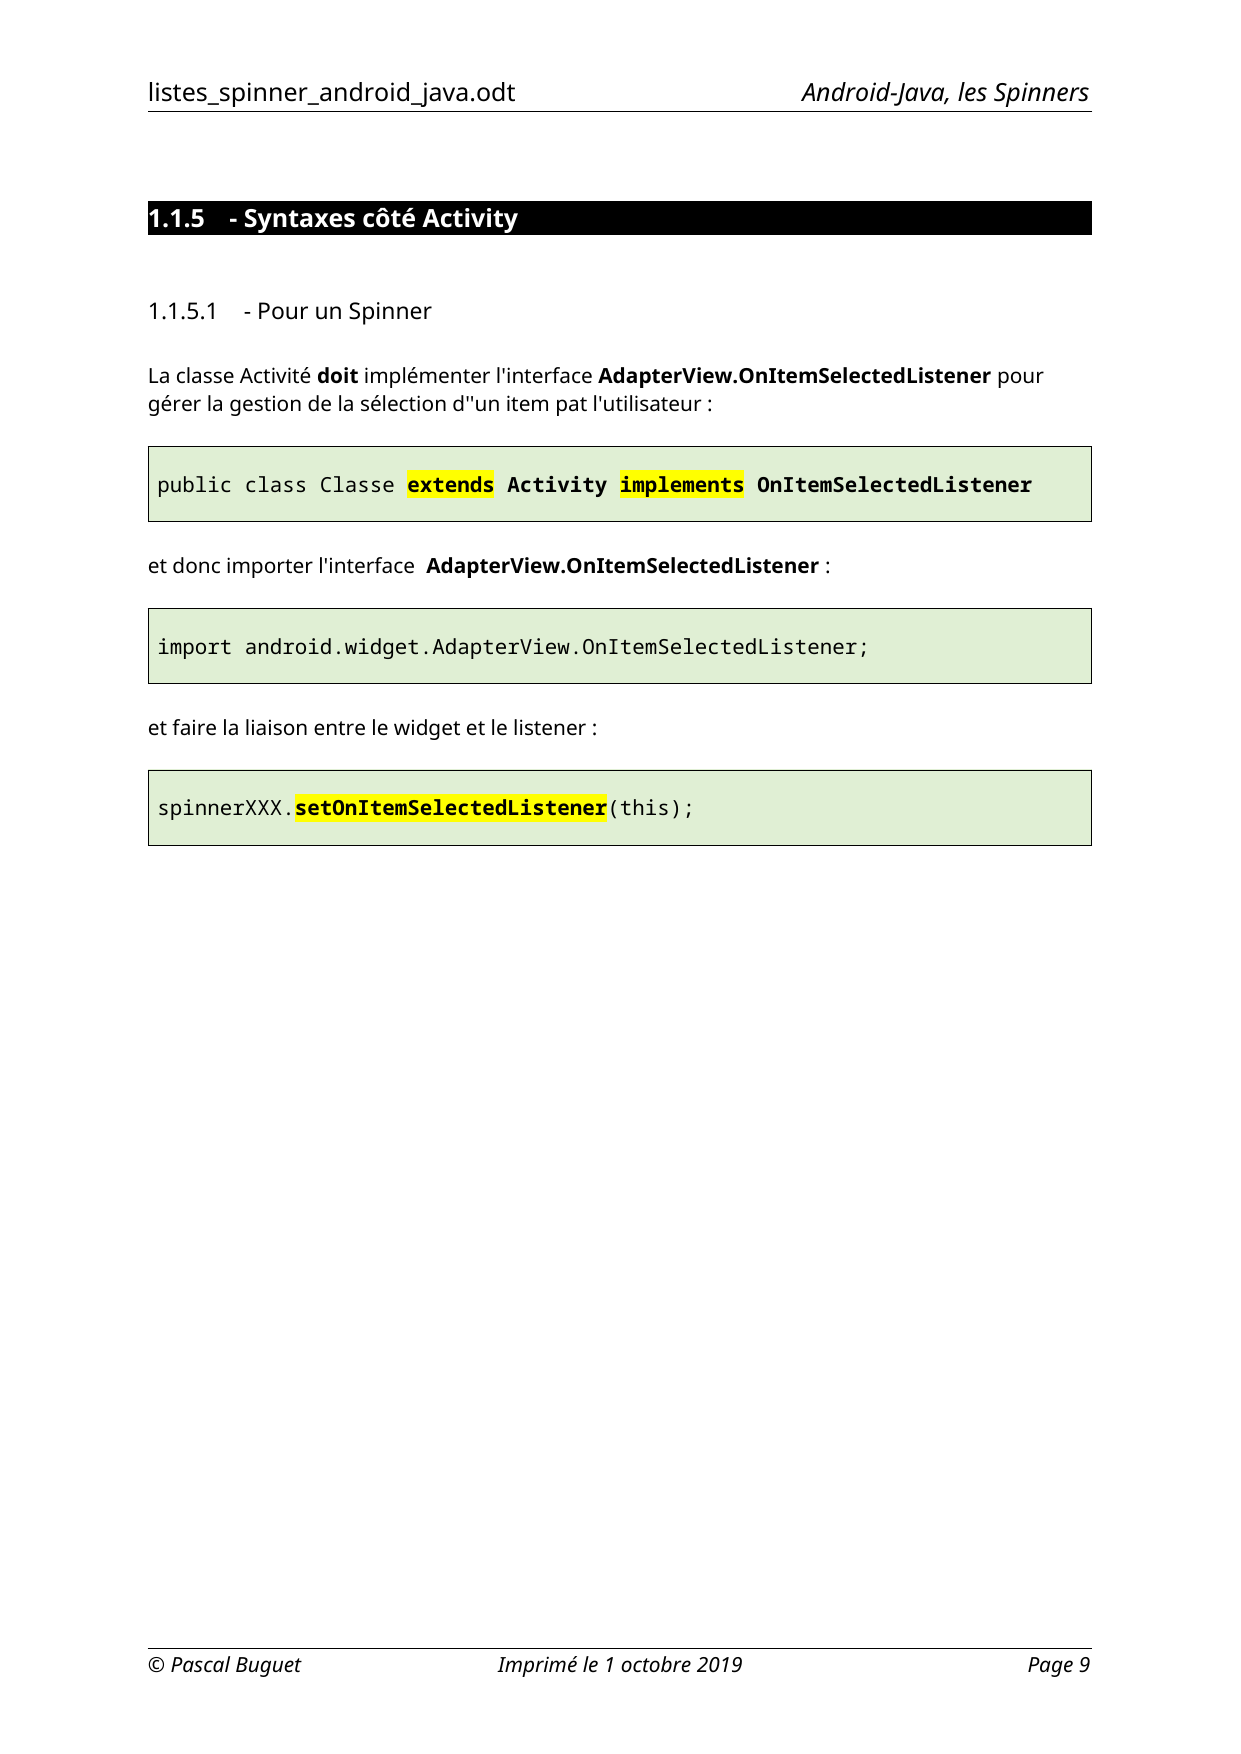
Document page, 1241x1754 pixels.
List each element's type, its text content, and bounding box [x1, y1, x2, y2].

text et faire la liaison entre le widget et le listener : [148, 713, 1092, 741]
text public class Classe extends Activity implements OnItemSelectedListener [149, 447, 1091, 521]
text spinnerXXX.setOnItemSelectedListener(this); [149, 771, 1091, 845]
subtitle - Syntaxes côté Activity [148, 201, 1092, 235]
subtitle - Pour un Spinner [148, 295, 1092, 326]
text et donc importer l'interface AdapterView.OnItemSelectedListener : [148, 551, 1092, 579]
text La classe Activité doit implémenter l'interface AdapterView.OnItemSelectedListener pour gérer la gestion de la sélection d''un item pat l'utilisateur : [148, 361, 1092, 418]
text import android.widget.AdapterView.OnItemSelectedListener; [149, 609, 1091, 683]
